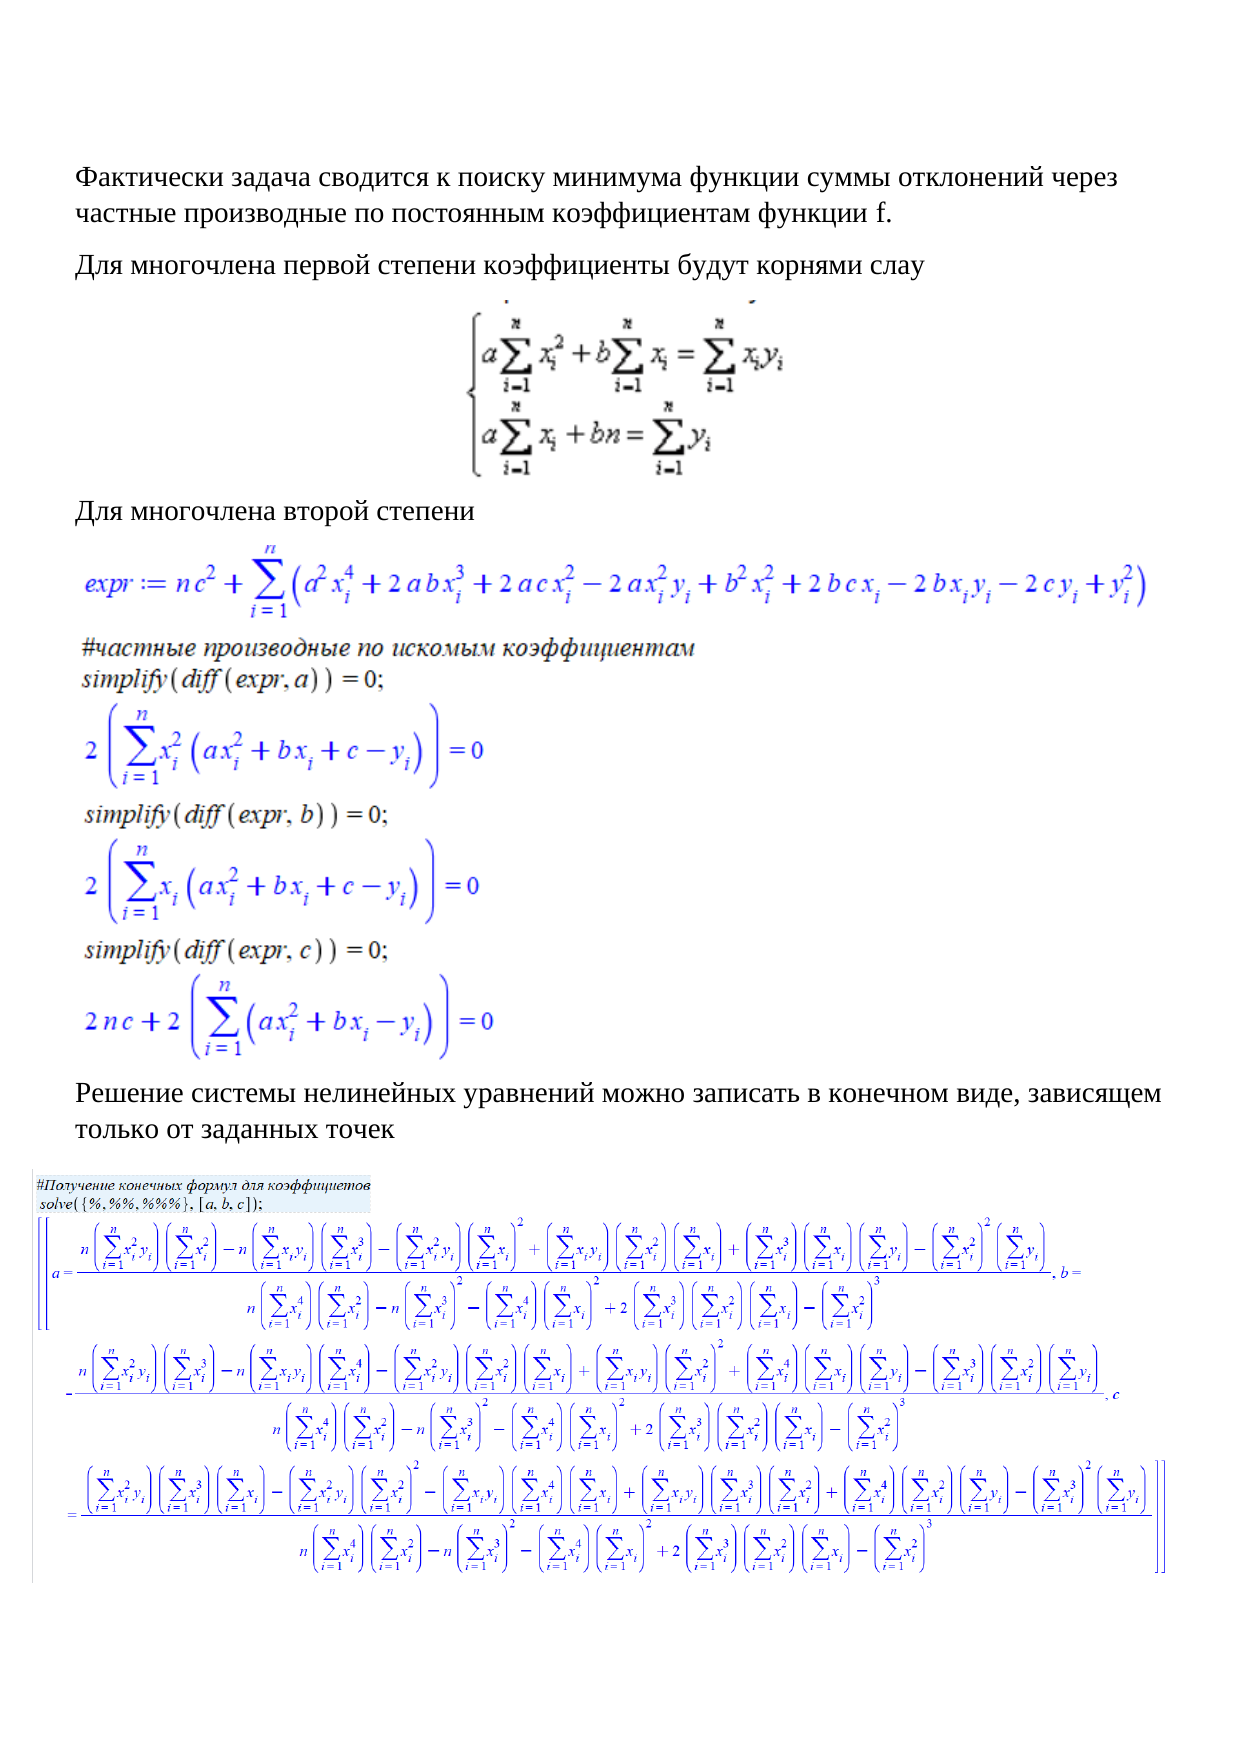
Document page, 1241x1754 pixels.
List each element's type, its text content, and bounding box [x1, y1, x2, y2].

picture [32, 1169, 1193, 1583]
picture [443, 300, 797, 491]
text Решение системы нелинейных уравнений можно записать в конечном виде, зависящем только от заданных точек [75, 1074, 1165, 1145]
text Фактически задача сводится к поиску минимума функции суммы отклонений через частные производные по постоянным коэффициентам функции f. [75, 159, 1165, 228]
text Для многочлена второй степени [75, 300, 1165, 526]
text Для многочлена первой степени коэффициенты будут корнями слау [75, 247, 1165, 281]
picture [75, 545, 1166, 1074]
